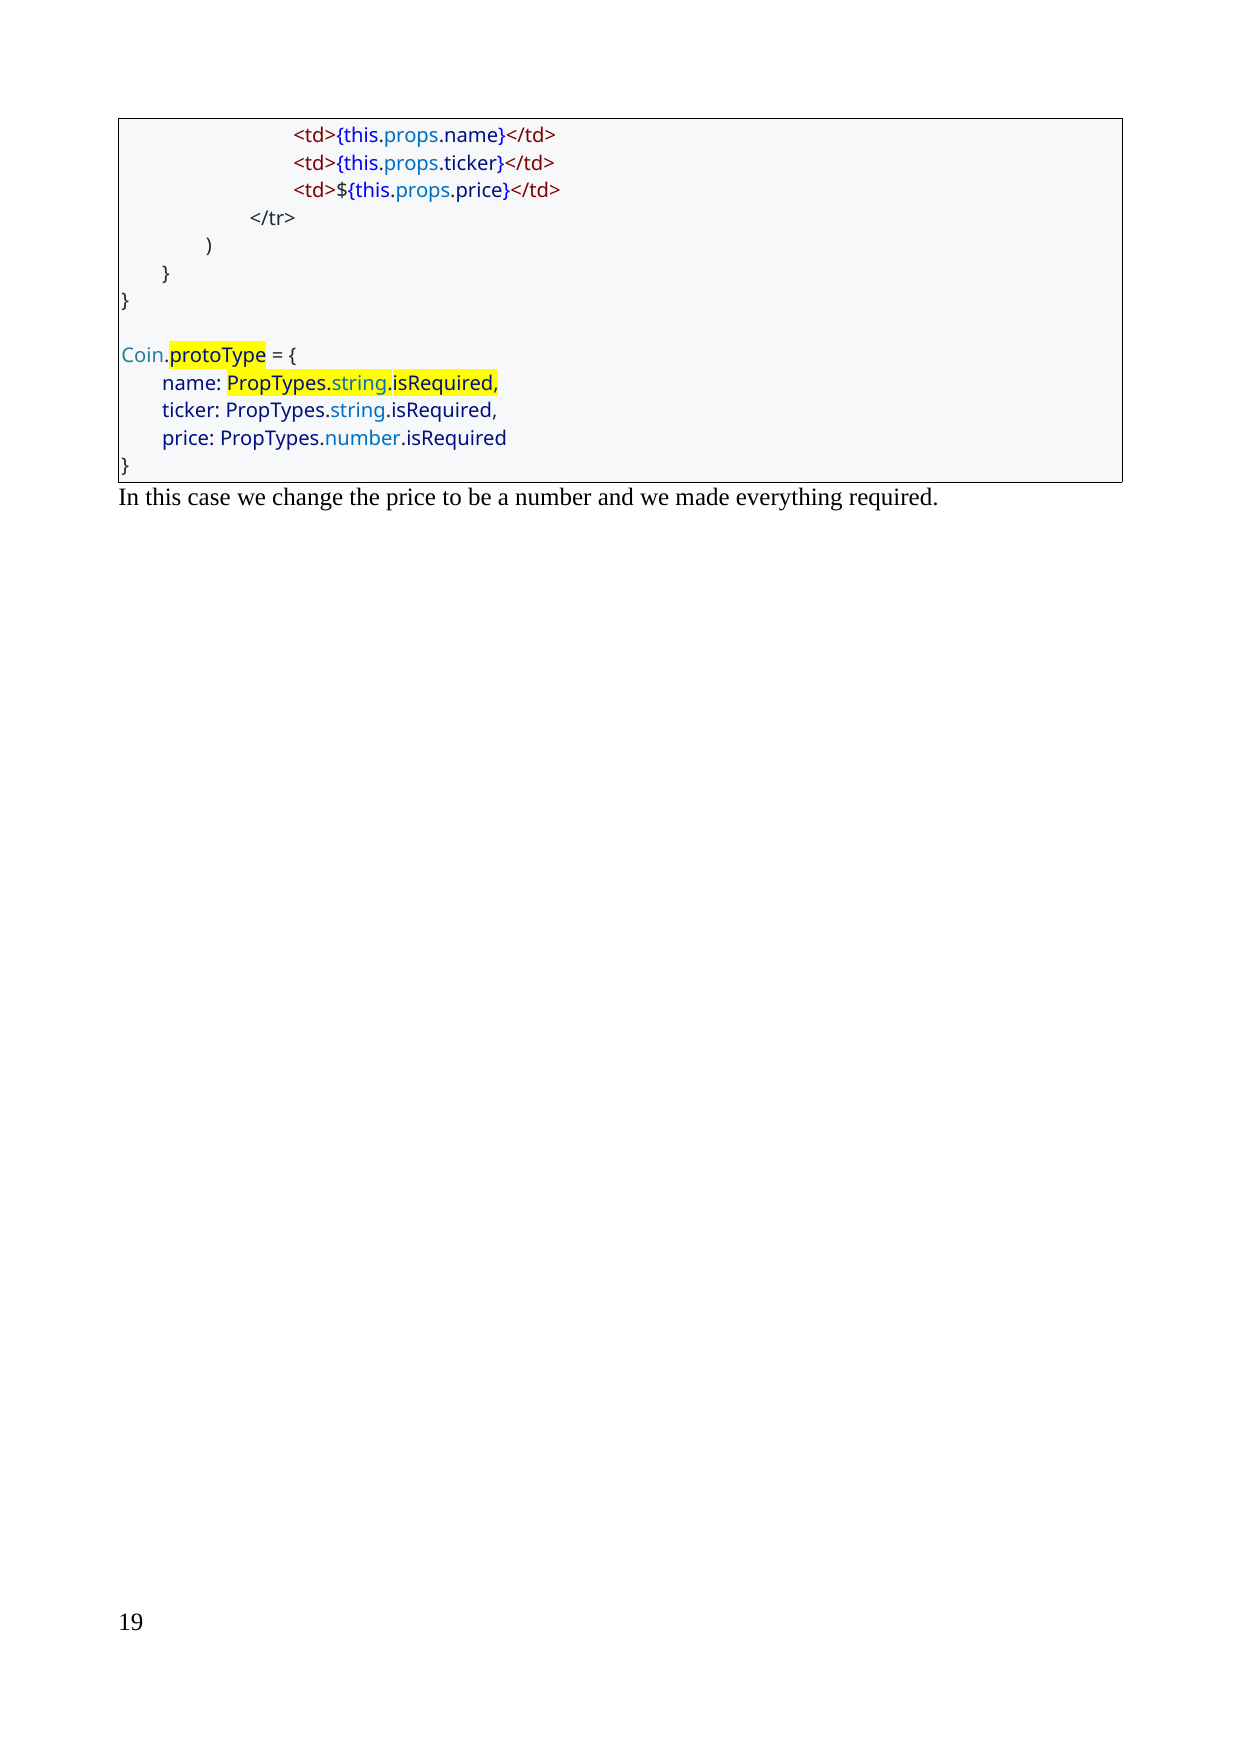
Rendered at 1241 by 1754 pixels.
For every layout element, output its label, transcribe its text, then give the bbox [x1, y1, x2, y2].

text In this case we change the price to be a number and we made everything required. [118, 483, 1122, 511]
text Coin.protoType = { [119, 338, 1122, 366]
text } [119, 283, 1122, 311]
text </tr> [119, 201, 1122, 228]
text ticker: PropTypes.string.isRequired, [119, 393, 1122, 421]
text <td>${this.props.price}</td> [119, 173, 1122, 201]
text <td>{this.props.ticker}</td> [119, 146, 1122, 173]
text } [119, 256, 1122, 283]
text name: PropTypes.string.isRequired, [119, 366, 1122, 393]
text ) [119, 228, 1122, 256]
text price: PropTypes.number.isRequired [119, 421, 1122, 448]
text <td>{this.props.name}</td> [119, 119, 1122, 146]
text } [119, 448, 1122, 482]
